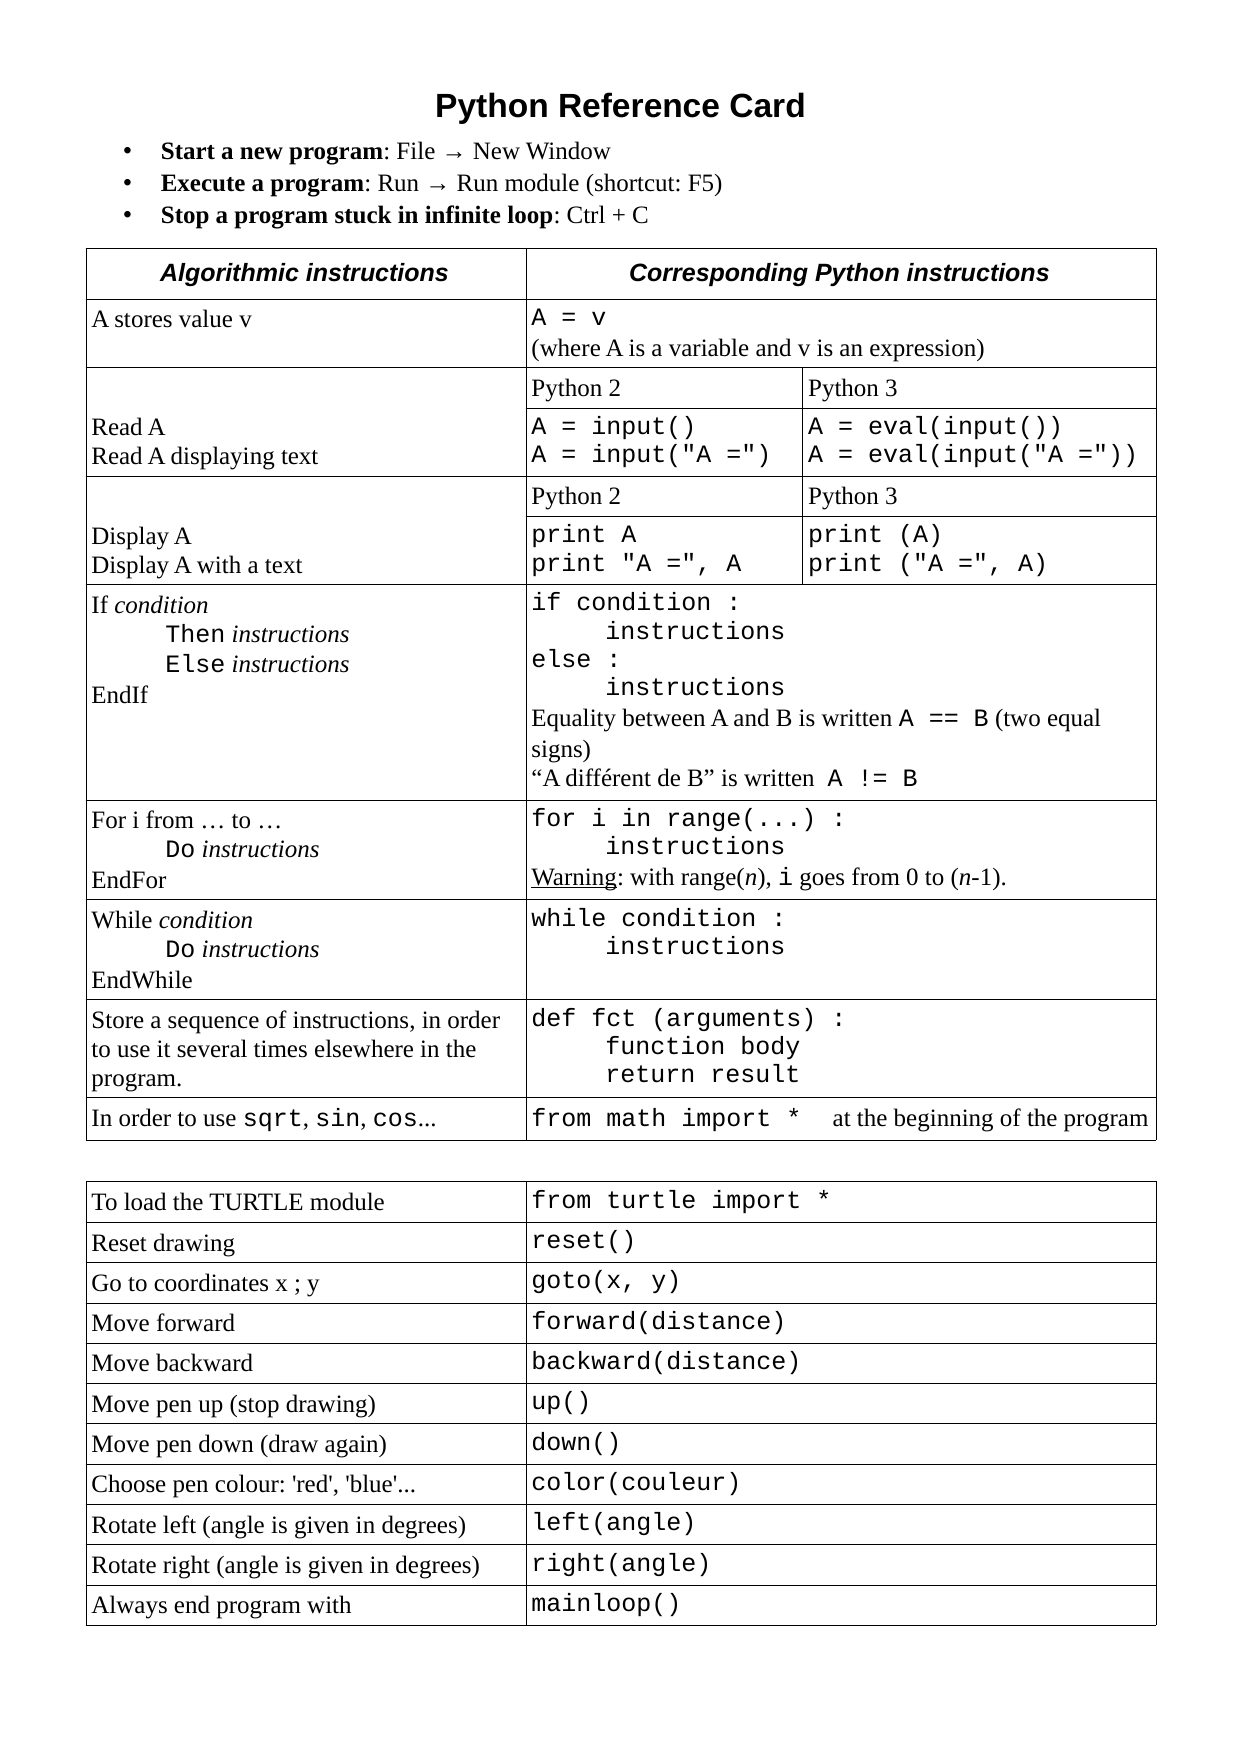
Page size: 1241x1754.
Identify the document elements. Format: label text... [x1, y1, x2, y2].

table_cell A = v (where A is a variable and v is an expression) [527, 300, 1156, 367]
table_cell right(angle) [527, 1545, 1156, 1584]
table_cell Move pen up (stop drawing) [87, 1384, 526, 1423]
table_cell Rotate right (angle is given in degrees) [87, 1545, 526, 1584]
table_cell goto(x, y) [527, 1263, 1156, 1302]
table_cell If condition Then instructions Else instructions EndIf [87, 585, 526, 799]
table_cell backward(distance) [527, 1344, 1156, 1383]
subtitle Python Reference Card [86, 86, 1155, 124]
table_cell Read A Read A displaying text [87, 368, 526, 476]
list Stop a program stuck in infinite loop: Ctrl + C [123, 200, 1155, 228]
table_cell [86, 1141, 526, 1181]
table_cell forward(distance) [527, 1304, 1156, 1343]
table_cell A = eval(input()) A = eval(input("A =")) [803, 409, 1156, 476]
table_cell Display A Display A with a text [87, 477, 526, 584]
table_cell reset() [527, 1223, 1156, 1262]
table_cell while condition : instructions [527, 900, 1156, 999]
table_header Algorithmic instructions [87, 249, 526, 298]
table_cell print A print "A =", A [527, 517, 802, 584]
table_cell color(couleur) [527, 1465, 1156, 1504]
table_cell Python 3 [803, 477, 1156, 516]
table_cell Move pen down (draw again) [87, 1424, 526, 1464]
table_cell Rotate left (angle is given in degrees) [87, 1505, 526, 1544]
table_cell left(angle) [527, 1505, 1156, 1544]
table_cell A stores value v [87, 300, 526, 367]
table_cell Python 3 [803, 368, 1156, 407]
table_cell def fct (arguments) : function body return result [527, 1000, 1156, 1097]
table_cell Go to coordinates x ; y [87, 1263, 526, 1302]
table_cell For i from … to … Do instructions EndFor [87, 801, 526, 899]
table_cell Move backward [87, 1344, 526, 1383]
table_cell Python 2 [527, 477, 802, 516]
table_cell Store a sequence of instructions, in order to use it several times elsewhere in the program. [87, 1000, 526, 1097]
table_cell Reset drawing [87, 1223, 526, 1262]
table_cell To load the TURTLE module [87, 1182, 526, 1222]
list Execute a program: Run → Run module (shortcut: F5) [123, 168, 1155, 197]
table_cell up() [527, 1384, 1156, 1423]
table_cell print (A) print ("A =", A) [803, 517, 1156, 584]
table_cell A = input() A = input("A =") [527, 409, 802, 476]
table_cell Python 2 [527, 368, 802, 407]
table_cell from math import * at the beginning of the program [527, 1098, 1156, 1139]
table_cell mainloop() [527, 1586, 1156, 1625]
table_cell if condition : instructions else : instructions Equality between A and B is written A == B (two equal signs) “A différent de B” is written A != B [527, 585, 1156, 799]
table_cell While condition Do instructions EndWhile [87, 900, 526, 999]
table_cell down() [527, 1424, 1156, 1464]
table_cell [526, 1141, 1156, 1181]
table_cell Move forward [87, 1304, 526, 1343]
table_cell Always end program with [87, 1586, 526, 1625]
table_cell Choose pen colour: 'red', 'blue'... [87, 1465, 526, 1504]
list Start a new program: File → New Window [123, 136, 1155, 165]
table_cell In order to use sqrt, sin, cos... [87, 1098, 526, 1139]
table_cell from turtle import * [527, 1182, 1156, 1222]
table_cell for i in range(...) : instructions Warning: with range(n), i goes from 0 to (n-1). [527, 801, 1156, 899]
table_header Corresponding Python instructions [527, 249, 1156, 298]
